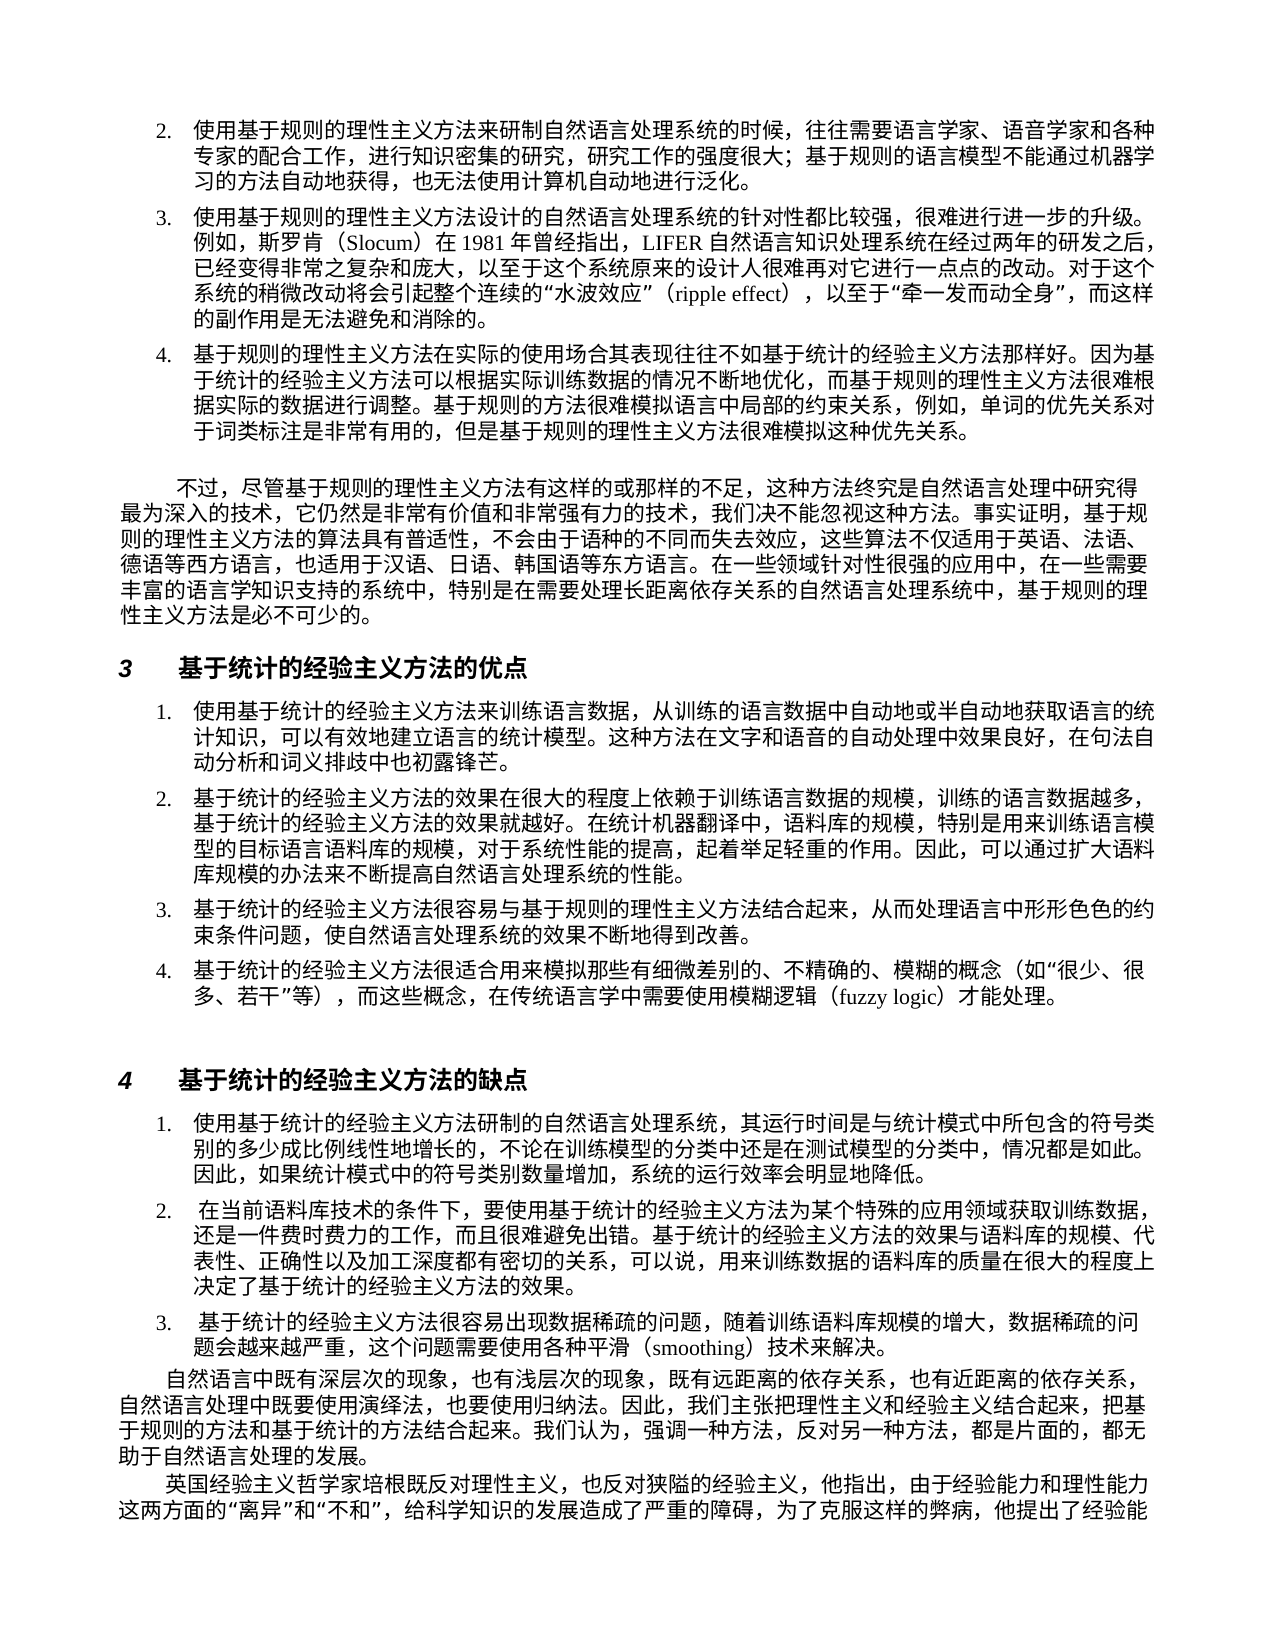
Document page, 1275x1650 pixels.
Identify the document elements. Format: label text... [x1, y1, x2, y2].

list 使用基于统计的经验主义方法来训练语言数据，从训练的语言数据中自动地或半自动地获取语言的统计知识，可以有效地建立语言的统计模型。这种方法在文字和语音的自动处理中效果良好，在句法自动分析和词义排歧中也初露锋芒。 [156, 699, 1157, 776]
list 基于统计的经验主义方法的效果在很大的程度上依赖于训练语言数据的规模，训练的语言数据越多，基于统计的经验主义方法的效果就越好。在统计机器翻译中，语料库的规模，特别是用来训练语言模型的目标语言语料库的规模，对于系统性能的提高，起着举足轻重的作用。因此，可以通过扩大语料库规模的办法来不断提高自然语言处理系统的性能。 [156, 786, 1157, 888]
list 使用基于统计的经验主义方法研制的自然语言处理系统，其运行时间是与统计模式中所包含的符号类别的多少成比例线性地增长的，不论在训练模型的分类中还是在测试模型的分类中，情况都是如此。因此，如果统计模式中的符号类别数量增加，系统的运行效率会明显地降低。 [156, 1111, 1157, 1188]
text 英国经验主义哲学家培根既反对理性主义，也反对狭隘的经验主义，他指出，由于经验能力和理性能力这两方面的“离异”和“不和”，给科学知识的发展造成了严重的障碍，为了克服这样的弊病，他提出了经验能力和理性能力联姻的重要原则。他说，“我以为我已经在经验能力和理性能力之间永远建立了一个真正合法的婚姻，二者的不和睦与不幸的离异，曾经使人类家庭的一切事务陷于混乱”。他生动而深刻地说道：“历来处理科学的人，不是实验家，就是教条者。实验家像蚂蚁，只会采集和使用；推论家像蜘蛛，只凭自己的材料来织成丝网。而蜜蜂却是采取中道的，它在庭园里和田野里从花朵中采集材料，而用自己的能力加以变化和消化。哲学的真正任务就正是这样，它既非完全或主要依靠心的能力，也非只把从自然历史和机械实验收来的材料原封不动，囫囵吞枣地累置于记忆当中，而是把它们变化过和消化过放置在理解力之中。这样看来，要把这两种机能、即实验的和理性的这两种机能，更紧密地和更精纯地结合起来（这是迄今还未收到的），我们就可以有很多的希望”。 [118, 1472, 1157, 1523]
text 不过，尽管基于规则的理性主义方法有这样的或那样的不足，这种方法终究是自然语言处理中研究得最为深入的技术，它仍然是非常有价值和非常强有力的技术，我们决不能忽视这种方法。事实证明，基于规则的理性主义方法的算法具有普适性，不会由于语种的不同而失去效应，这些算法不仅适用于英语、法语、德语等西方语言，也适用于汉语、日语、韩国语等东方语言。在一些领域针对性很强的应用中，在一些需要丰富的语言学知识支持的系统中，特别是在需要处理长距离依存关系的自然语言处理系统中，基于规则的理性主义方法是必不可少的。 [120, 476, 1157, 629]
list 基于统计的经验主义方法很容易与基于规则的理性主义方法结合起来，从而处理语言中形形色色的约束条件问题，使自然语言处理系统的效果不断地得到改善。 [156, 897, 1157, 948]
list 基于规则的理性主义方法在实际的使用场合其表现往往不如基于统计的经验主义方法那样好。因为基于统计的经验主义方法可以根据实际训练数据的情况不断地优化，而基于规则的理性主义方法很难根据实际的数据进行调整。基于规则的方法很难模拟语言中局部的约束关系，例如，单词的优先关系对于词类标注是非常有用的，但是基于规则的理性主义方法很难模拟这种优先关系。 [156, 342, 1157, 444]
list 在当前语料库技术的条件下，要使用基于统计的经验主义方法为某个特殊的应用领域获取训练数据，还是一件费时费力的工作，而且很难避免出错。基于统计的经验主义方法的效果与语料库的规模、代表性、正确性以及加工深度都有密切的关系，可以说，用来训练数据的语料库的质量在很大的程度上决定了基于统计的经验主义方法的效果。 [156, 1198, 1157, 1300]
subtitle 基于统计的经验主义方法的优点 [118, 654, 1157, 683]
text 自然语言中既有深层次的现象，也有浅层次的现象，既有远距离的依存关系，也有近距离的依存关系，自然语言处理中既要使用演绎法，也要使用归纳法。因此，我们主张把理性主义和经验主义结合起来，把基于规则的方法和基于统计的方法结合起来。我们认为，强调一种方法，反对另一种方法，都是片面的，都无助于自然语言处理的发展。 [118, 1367, 1157, 1469]
list 使用基于规则的理性主义方法来研制自然语言处理系统的时候，往往需要语言学家、语音学家和各种专家的配合工作，进行知识密集的研究，研究工作的强度很大；基于规则的语言模型不能通过机器学习的方法自动地获得，也无法使用计算机自动地进行泛化。 [156, 118, 1157, 195]
list 基于统计的经验主义方法很适合用来模拟那些有细微差别的、不精确的、模糊的概念（如“很少、很多、若干”等），而这些概念，在传统语言学中需要使用模糊逻辑（fuzzy logic）才能处理。 [156, 958, 1157, 1009]
list 基于统计的经验主义方法很容易出现数据稀疏的问题，随着训练语料库规模的增大，数据稀疏的问题会越来越严重，这个问题需要使用各种平滑（smoothing）技术来解决。 [156, 1309, 1157, 1361]
subtitle 基于统计的经验主义方法的缺点 [118, 1066, 1157, 1096]
list 使用基于规则的理性主义方法设计的自然语言处理系统的针对性都比较强，很难进行进一步的升级。例如，斯罗肯（Slocum）在1981 年曾经指出，LIFER 自然语言知识处理系统在经过两年的研发之后，已经变得非常之复杂和庞大，以至于这个系统原来的设计人很难再对它进行一点点的改动。对于这个系统的稍微改动将会引起整个连续的“水波效应”（ripple effect），以至于“牵一发而动全身”，而这样的副作用是无法避免和消除的。 [156, 204, 1157, 332]
